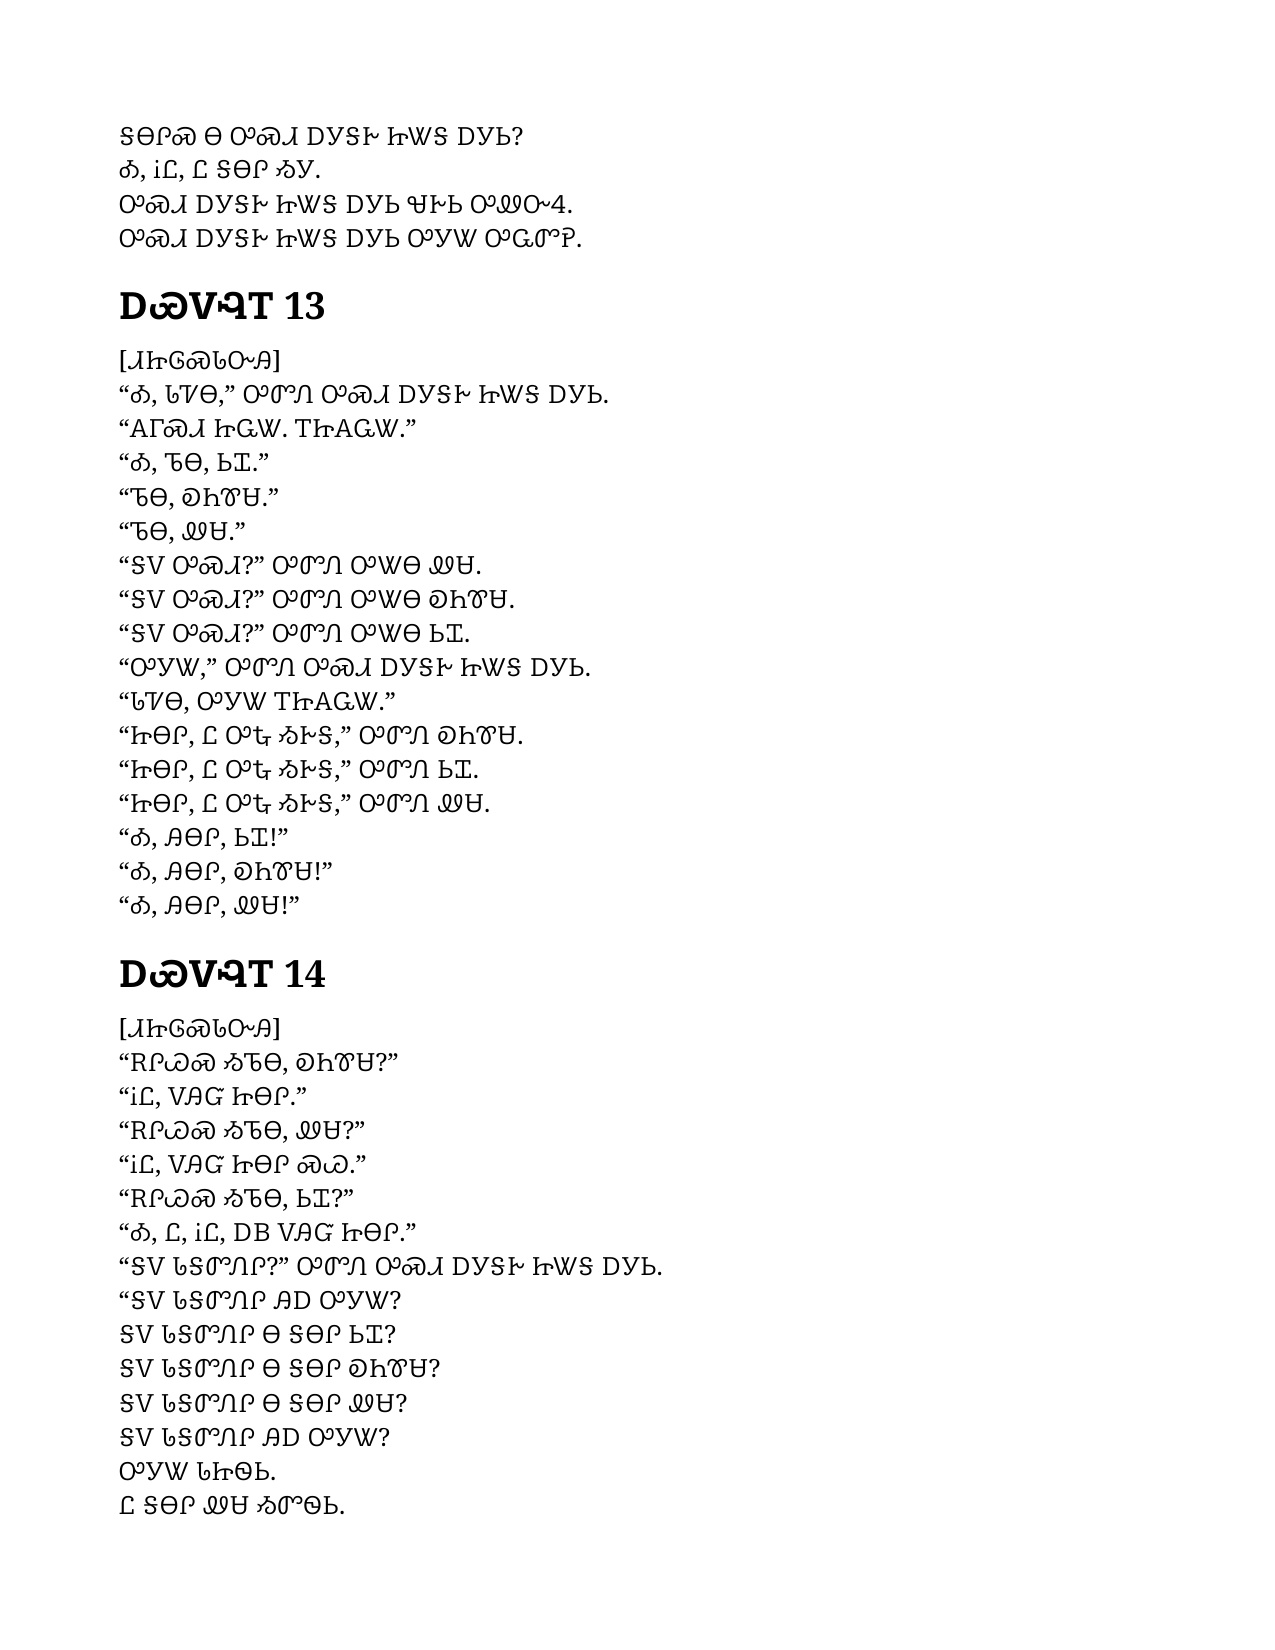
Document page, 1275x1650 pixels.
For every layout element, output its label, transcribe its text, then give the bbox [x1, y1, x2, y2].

text “ᎥᏝ, ᏙᎯᏳ ᏥᎾᎵ.” [118, 1079, 1157, 1113]
subtitle ᎠᏯᏙᎸᎢ 13 [118, 279, 1157, 330]
text ᎤᏍᏗ ᎠᎩᎦᎨ ᏥᏔᎦ ᎠᎩᏏ ᏠᎨᏏ ᎤᏪᏅᏎ. [118, 186, 1157, 220]
text [ᏗᏥᎶᏍᏓᏅᎯ] [118, 1011, 1157, 1044]
text “ᎤᎩᏔ,” ᎤᏛᏁ ᎤᏍᏗ ᎠᎩᎦᎨ ᏥᏔᎦ ᎠᎩᏏ. [118, 649, 1157, 683]
text “ᎪᎱᏍᏗ ᏥᏩᏔ. ᎢᏥᎪᏩᏔ.” [118, 411, 1157, 445]
text ᎦᏙ ᏓᎦᏛᏁᎵ Ꮎ ᎦᎾᎵ ᎧᏂᏈᏌ? [118, 1351, 1157, 1385]
text ᎤᏍᏗ ᎠᎩᎦᎨ ᏥᏔᎦ ᎠᎩᏏ ᎤᎩᏔ ᎤᏩᏛᎮ. [118, 220, 1157, 254]
text “ᎦᏙ ᏓᎦᏛᏁᎵ?” ᎤᏛᏁ ᎤᏍᏗ ᎠᎩᎦᎨ ᏥᏔᎦ ᎠᎩᏏ. [118, 1249, 1157, 1283]
text “ᎡᎵᏊᏍ ᏱᏖᎾ, ᎧᏂᏈᏌ?” [118, 1044, 1157, 1079]
text “Ꭳ, ᏖᎾ, ᏏᏆ.” [118, 445, 1157, 479]
text “ᏥᎾᎵ, Ꮭ ᎤᎿ ᏱᎨᎦ,” ᎤᏛᏁ ᏪᏌ. [118, 786, 1157, 820]
text “ᏓᏤᎾ, ᎤᎩᏔ ᎢᏥᎪᏩᏔ.” [118, 683, 1157, 718]
text “ᎡᎵᏊᏍ ᏱᏖᎾ, ᏪᏌ?” [118, 1113, 1157, 1147]
text “ᏥᎾᎵ, Ꮭ ᎤᎿ ᏱᎨᎦ,” ᎤᏛᏁ ᏏᏆ. [118, 752, 1157, 786]
text ᎦᎾᎵᏍ Ꮎ ᎤᏍᏗ ᎠᎩᎦᎨ ᏥᏔᎦ ᎠᎩᏏ? [118, 118, 1157, 152]
text “ᏖᎾ, ᎧᏂᏈᏌ.” [118, 479, 1157, 513]
text “ᏖᎾ, ᏪᏌ.” [118, 513, 1157, 547]
text “ᎥᏝ, ᏙᎯᏳ ᏥᎾᎵ ᏍᏊ.” [118, 1147, 1157, 1181]
text ᎦᏙ ᏓᎦᏛᏁᎵ ᎯᎠ ᎤᎩᏔ? [118, 1419, 1157, 1453]
text “Ꭳ, ᎯᎾᎵ, ᏏᏆ!” [118, 820, 1157, 854]
text “Ꭳ, ᏓᏤᎾ,” ᎤᏛᏁ ᎤᏍᏗ ᎠᎩᎦᎨ ᏥᏔᎦ ᎠᎩᏏ. [118, 377, 1157, 411]
text “Ꭳ, Ꮭ, ᎥᏝ, ᎠᏴ ᏙᎯᏳ ᏥᎾᎵ.” [118, 1215, 1157, 1249]
text “Ꭳ, ᎯᎾᎵ, ᏪᏌ!” [118, 888, 1157, 922]
text ᎦᏙ ᏓᎦᏛᏁᎵ Ꮎ ᎦᎾᎵ ᏪᏌ? [118, 1385, 1157, 1419]
text “ᎡᎵᏊᏍ ᏱᏖᎾ, ᏏᏆ?” [118, 1181, 1157, 1215]
text “ᏥᎾᎵ, Ꮭ ᎤᎿ ᏱᎨᎦ,” ᎤᏛᏁ ᎧᏂᏈᏌ. [118, 718, 1157, 752]
text ᎦᏙ ᏓᎦᏛᏁᎵ Ꮎ ᎦᎾᎵ ᏏᏆ? [118, 1317, 1157, 1351]
text “ᎦᏙ ᏓᎦᏛᏁᎵ ᎯᎠ ᎤᎩᏔ? [118, 1283, 1157, 1317]
text “ᎦᏙ ᎤᏍᏗ?” ᎤᏛᏁ ᎤᏔᎾ ᏪᏌ. [118, 547, 1157, 581]
text [ᏗᏥᎶᏍᏓᏅᎯ] [118, 343, 1157, 377]
text “ᎦᏙ ᎤᏍᏗ?” ᎤᏛᏁ ᎤᏔᎾ ᎧᏂᏈᏌ. [118, 581, 1157, 615]
text ᎤᎩᏔ ᏓᏥᏫᏏ. [118, 1453, 1157, 1487]
text “ᎦᏙ ᎤᏍᏗ?” ᎤᏛᏁ ᎤᏔᎾ ᏏᏆ. [118, 615, 1157, 649]
text Ꭳ, ᎥᏝ, Ꮭ ᎦᎾᎵ ᏱᎩ. [118, 152, 1157, 186]
text Ꮭ ᎦᎾᎵ ᏪᏌ ᏱᏛᏫᏏ. [118, 1487, 1157, 1521]
subtitle ᎠᏯᏙᎸᎢ 14 [118, 947, 1157, 998]
text “Ꭳ, ᎯᎾᎵ, ᎧᏂᏈᏌ!” [118, 854, 1157, 888]
